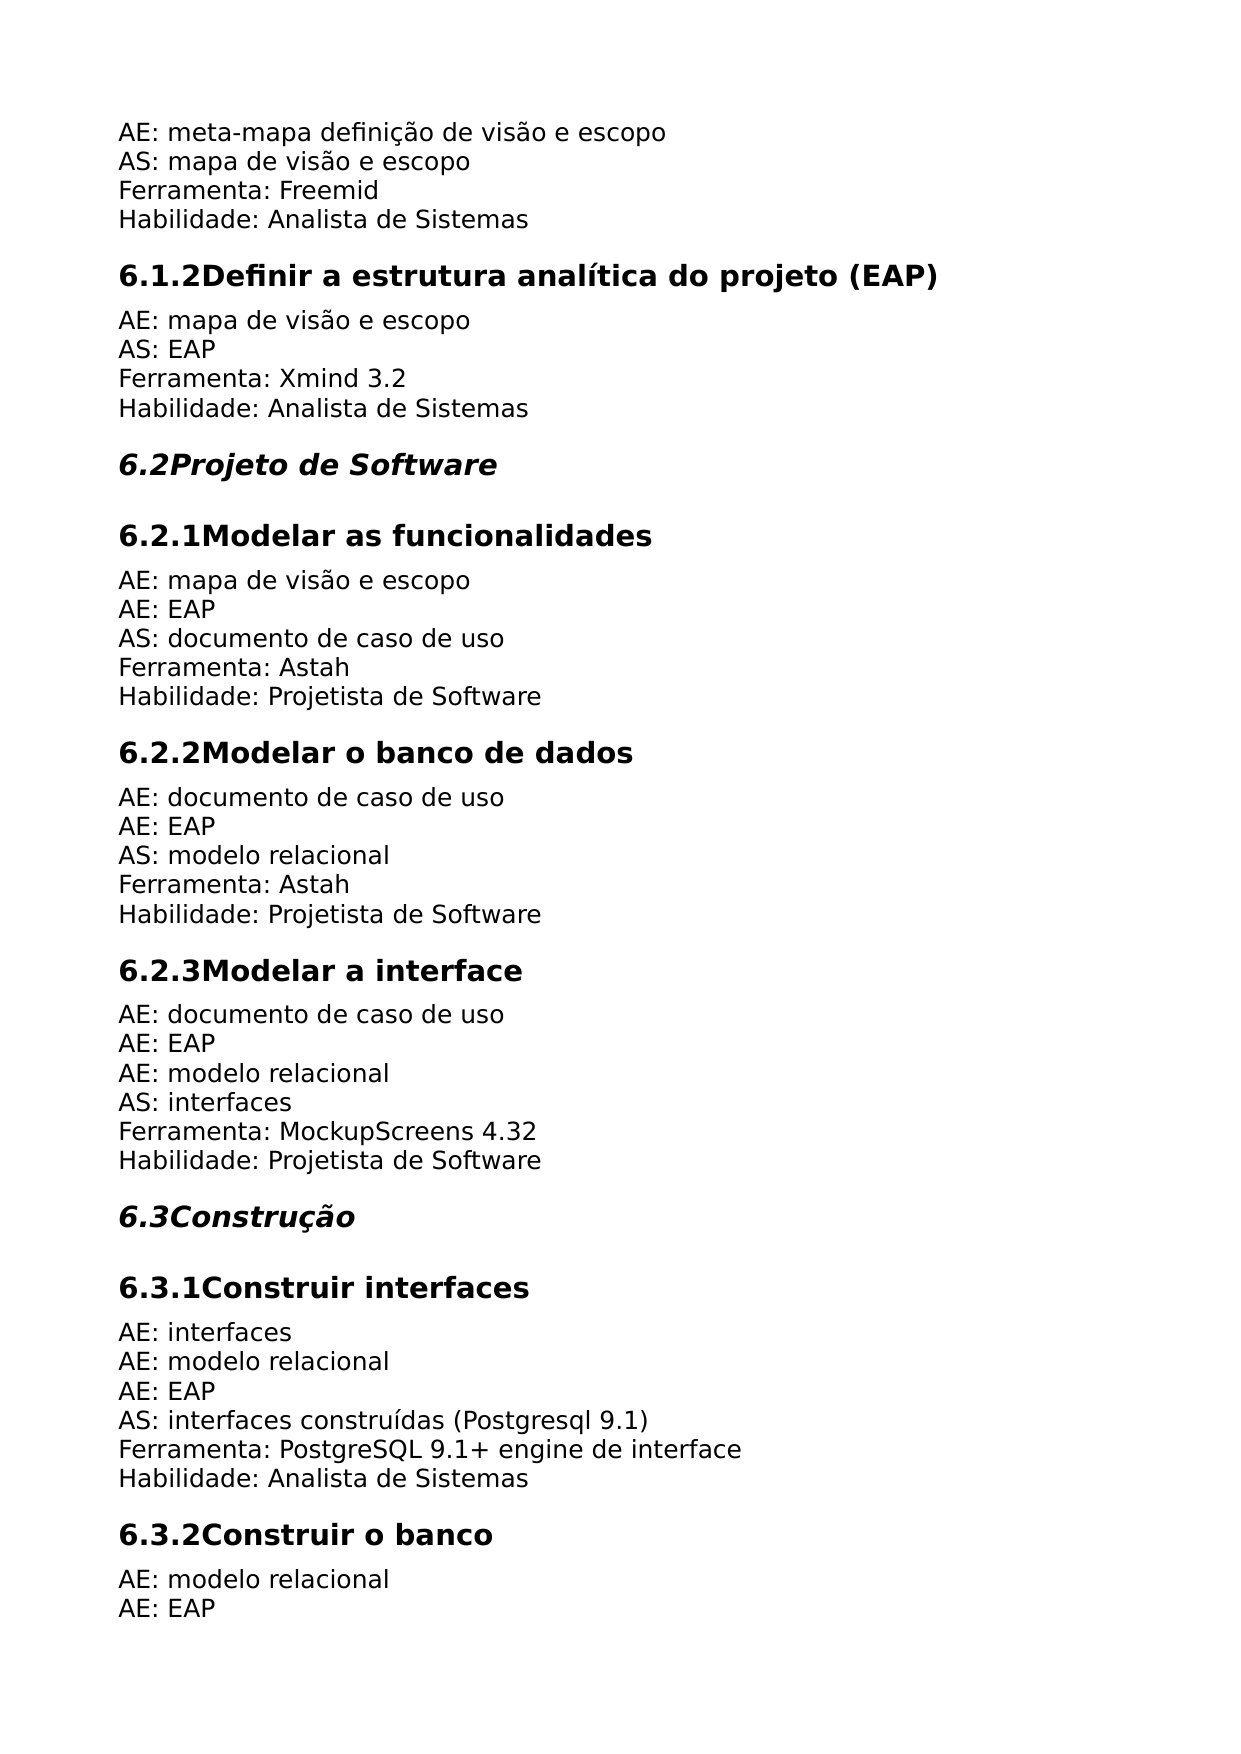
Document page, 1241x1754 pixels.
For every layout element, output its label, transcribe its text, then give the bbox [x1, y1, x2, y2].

text Ferramenta: Xmind 3.2 [118, 364, 1122, 394]
text AS: documento de caso de uso [118, 624, 1122, 653]
text AE: documento de caso de uso [118, 1000, 1122, 1029]
text Ferramenta: Astah [118, 653, 1122, 682]
text AE: interfaces [118, 1318, 1122, 1347]
text AS: interfaces construídas (Postgresql 9.1) [118, 1406, 1122, 1435]
text Habilidade: Analista de Sistemas [118, 206, 1122, 235]
text Habilidade: Analista de Sistemas [118, 1464, 1122, 1493]
text Ferramenta: PostgreSQL 9.1+ engine de interface [118, 1435, 1122, 1464]
subtitle Construir interfaces [118, 1272, 1122, 1306]
text AE: mapa de visão e escopo [118, 566, 1122, 595]
text AE: documento de caso de uso [118, 783, 1122, 812]
subtitle Definir a estrutura analítica do projeto (EAP) [118, 260, 1122, 294]
subtitle Modelar as funcionalidades [118, 519, 1122, 553]
text AS: mapa de visão e escopo [118, 147, 1122, 176]
text AE: EAP [118, 595, 1122, 624]
text AE: EAP [118, 812, 1122, 841]
text AS: EAP [118, 335, 1122, 364]
subtitle Construção [118, 1200, 1122, 1234]
text AE: mapa de visão e escopo [118, 306, 1122, 335]
text Habilidade: Projetista de Software [118, 900, 1122, 929]
subtitle Construir o banco [118, 1518, 1122, 1552]
text AE: EAP [118, 1377, 1122, 1406]
text AE: modelo relacional [118, 1565, 1122, 1594]
text AE: meta-mapa definição de visão e escopo [118, 118, 1122, 147]
subtitle Projeto de Software [118, 448, 1122, 482]
text Ferramenta: Astah [118, 871, 1122, 900]
text AE: EAP [118, 1594, 1122, 1623]
text Habilidade: Projetista de Software [118, 682, 1122, 712]
text Ferramenta: Freemid [118, 176, 1122, 206]
text Ferramenta: MockupScreens 4.32 [118, 1117, 1122, 1146]
text AS: modelo relacional [118, 841, 1122, 871]
text Habilidade: Projetista de Software [118, 1146, 1122, 1175]
text AE: modelo relacional [118, 1347, 1122, 1377]
text AS: interfaces [118, 1088, 1122, 1117]
text Habilidade: Analista de Sistemas [118, 394, 1122, 423]
subtitle Modelar a interface [118, 954, 1122, 988]
text AE: EAP [118, 1029, 1122, 1059]
text AE: modelo relacional [118, 1059, 1122, 1088]
subtitle Modelar o banco de dados [118, 737, 1122, 771]
